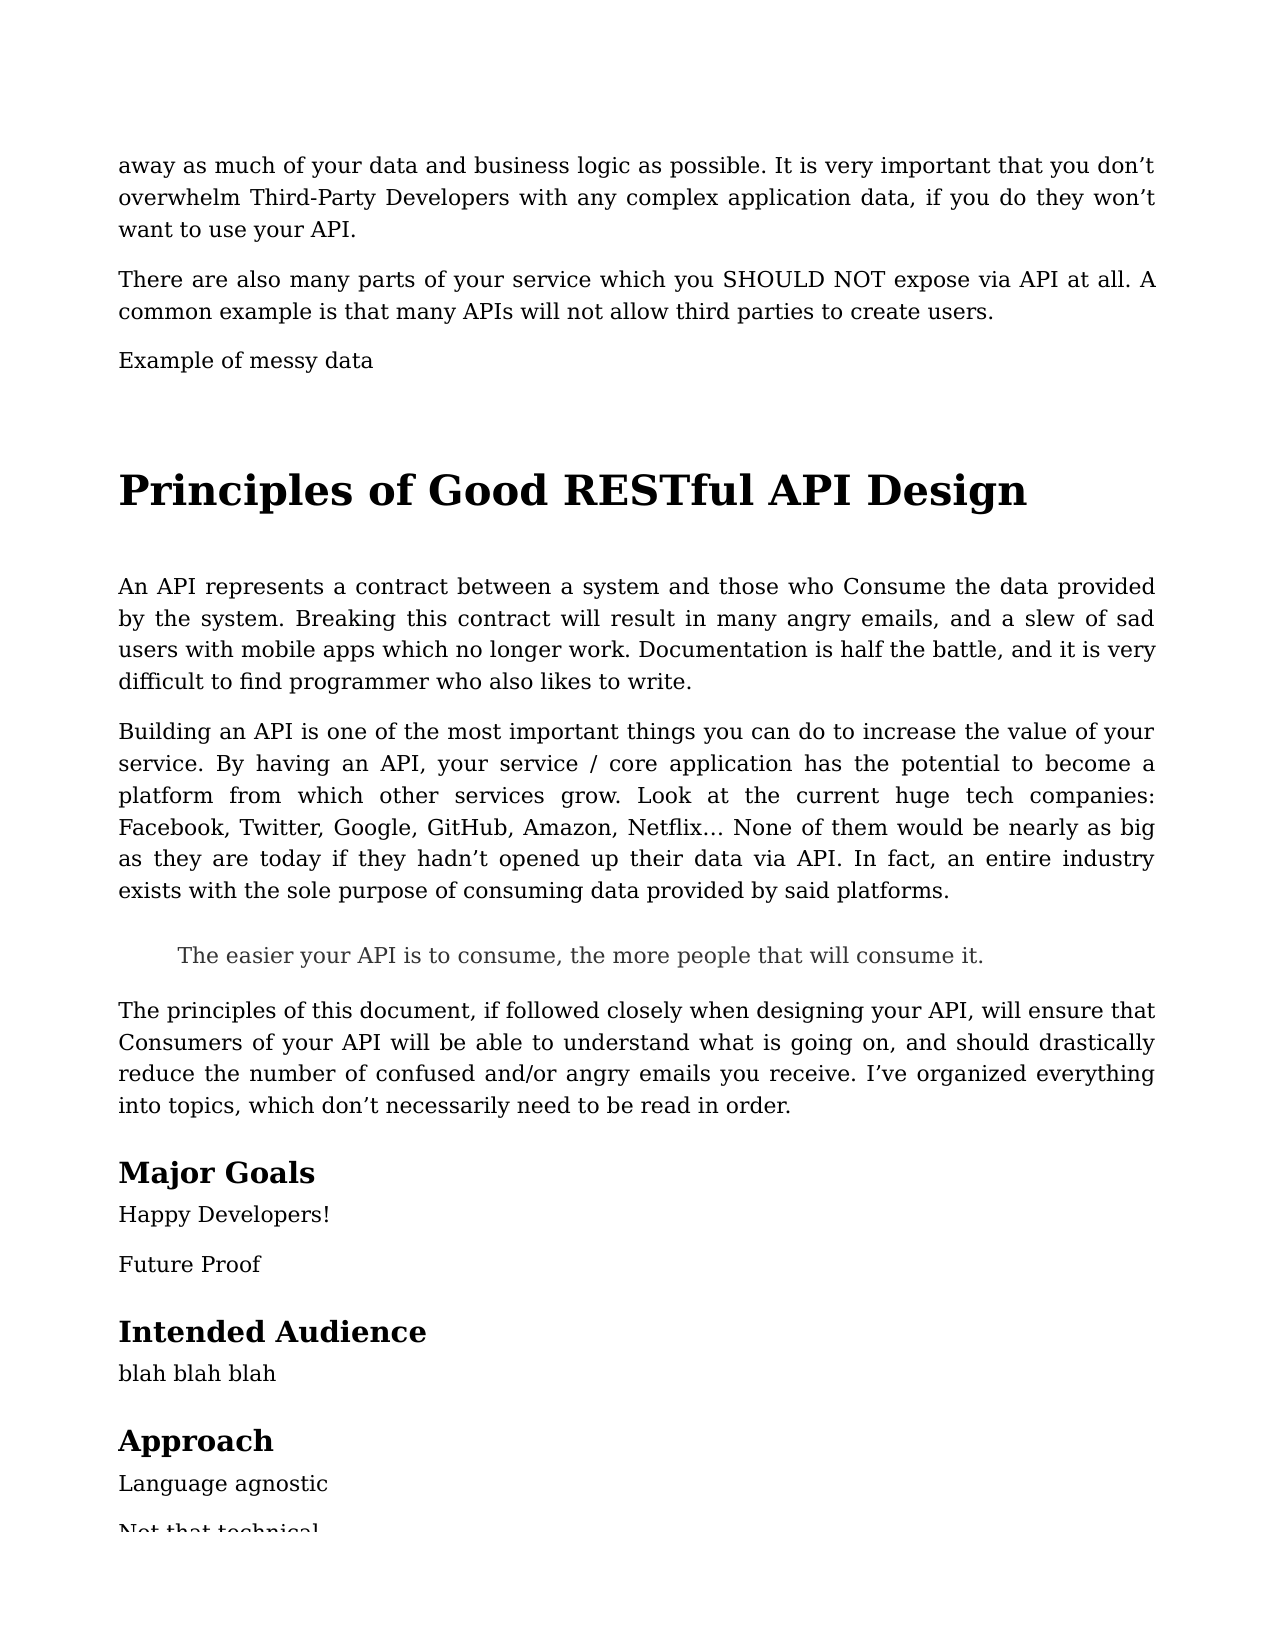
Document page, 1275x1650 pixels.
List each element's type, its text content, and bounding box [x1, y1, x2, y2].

text There are also many parts of your service which you SHOULD NOT expose via API at all. A common example is that many APIs will not allow third parties to create users. [118, 267, 1157, 324]
text Example of messy data [118, 348, 1157, 374]
text away as much of your data and business logic as possible. It is very important that you don’t overwhelm Third-Party Developers with any complex application data, if you do they won’t want to use your API. [118, 153, 1157, 243]
